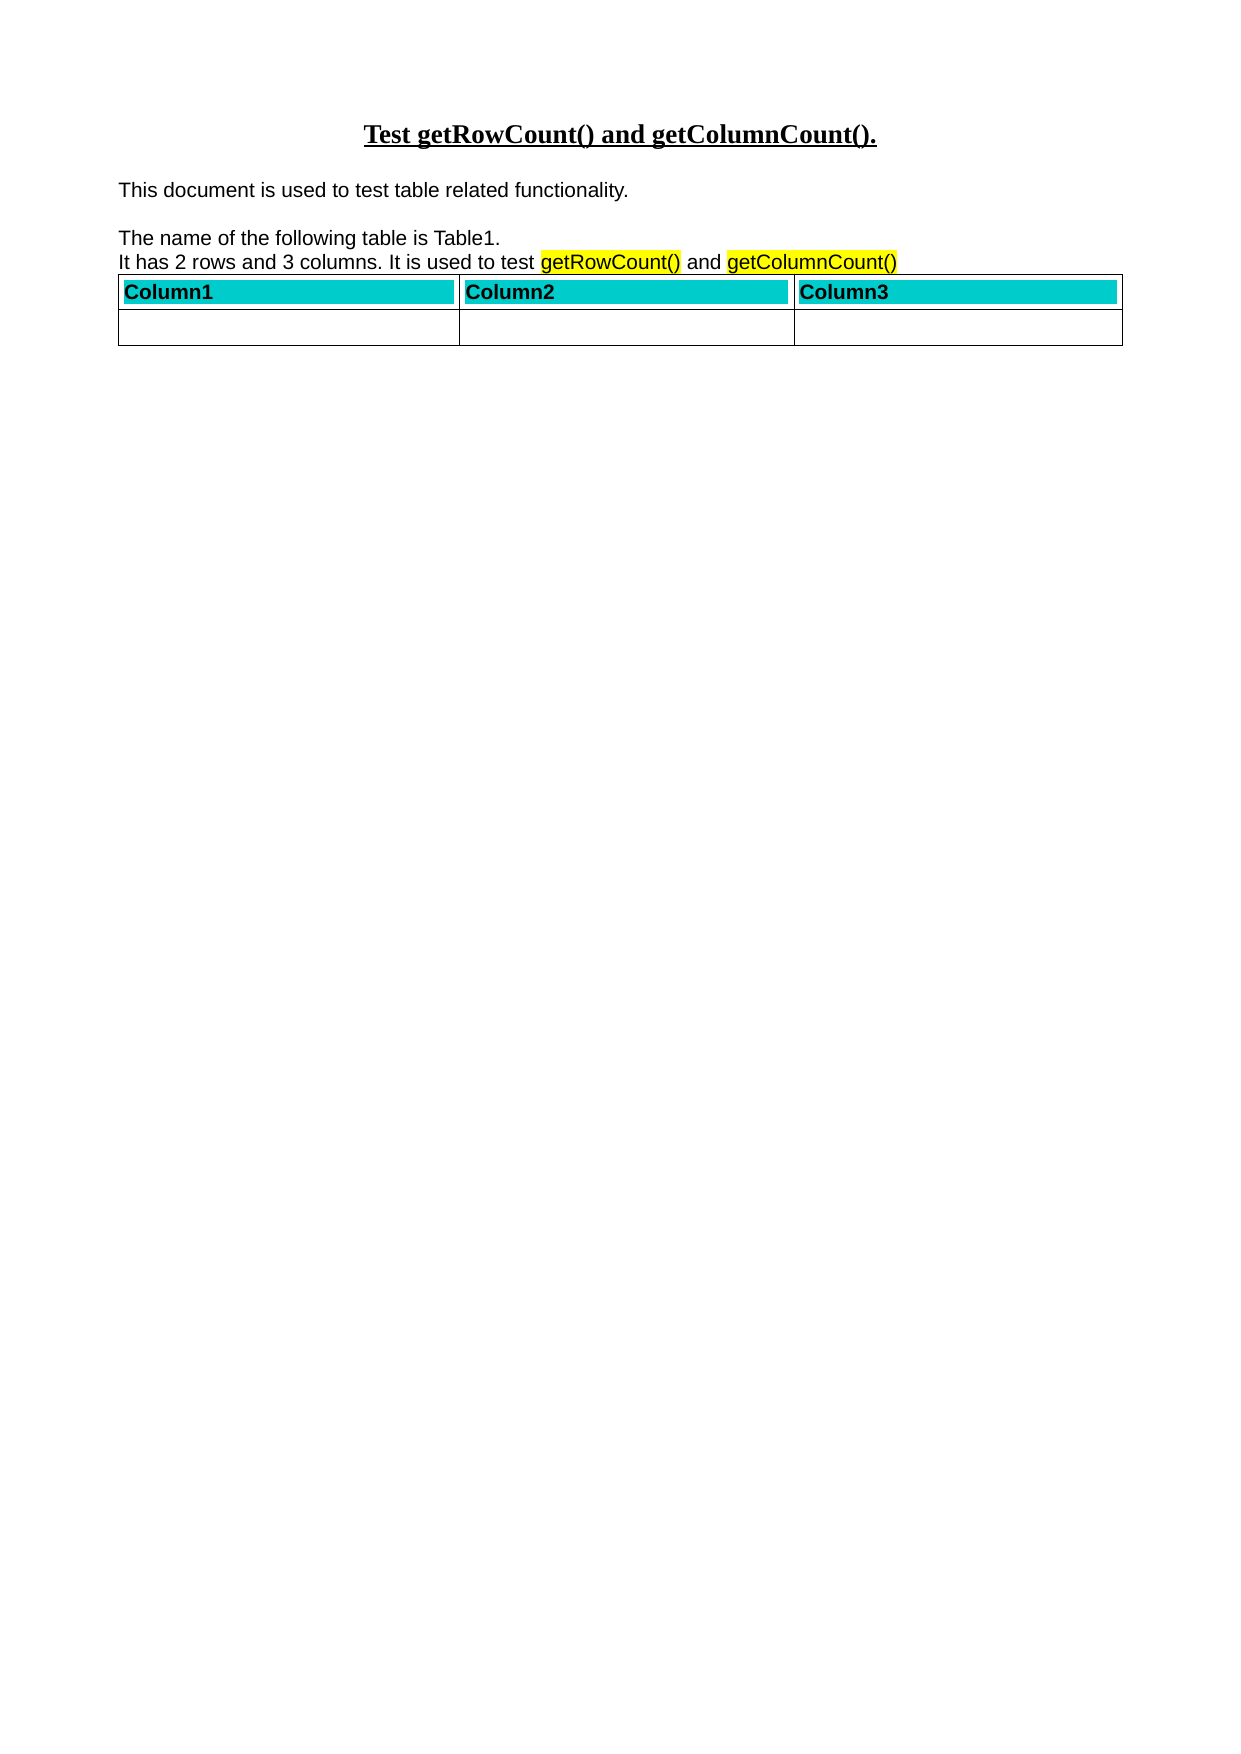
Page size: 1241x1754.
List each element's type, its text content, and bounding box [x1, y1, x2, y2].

text Test getRowCount() and getColumnCount(). [118, 118, 1122, 149]
text The name of the following table is Table1. [118, 226, 1122, 250]
table_cell [119, 310, 459, 345]
text It has 2 rows and 3 columns. It is used to test getRowCount() and getColumnCount() [118, 250, 1122, 274]
table_header Column3 [795, 275, 1122, 309]
table_cell [460, 310, 794, 345]
table_header Column1 [119, 275, 459, 309]
text This document is used to test table related functionality. [118, 178, 1122, 202]
table_header Column2 [460, 275, 794, 309]
table_cell [795, 310, 1122, 345]
